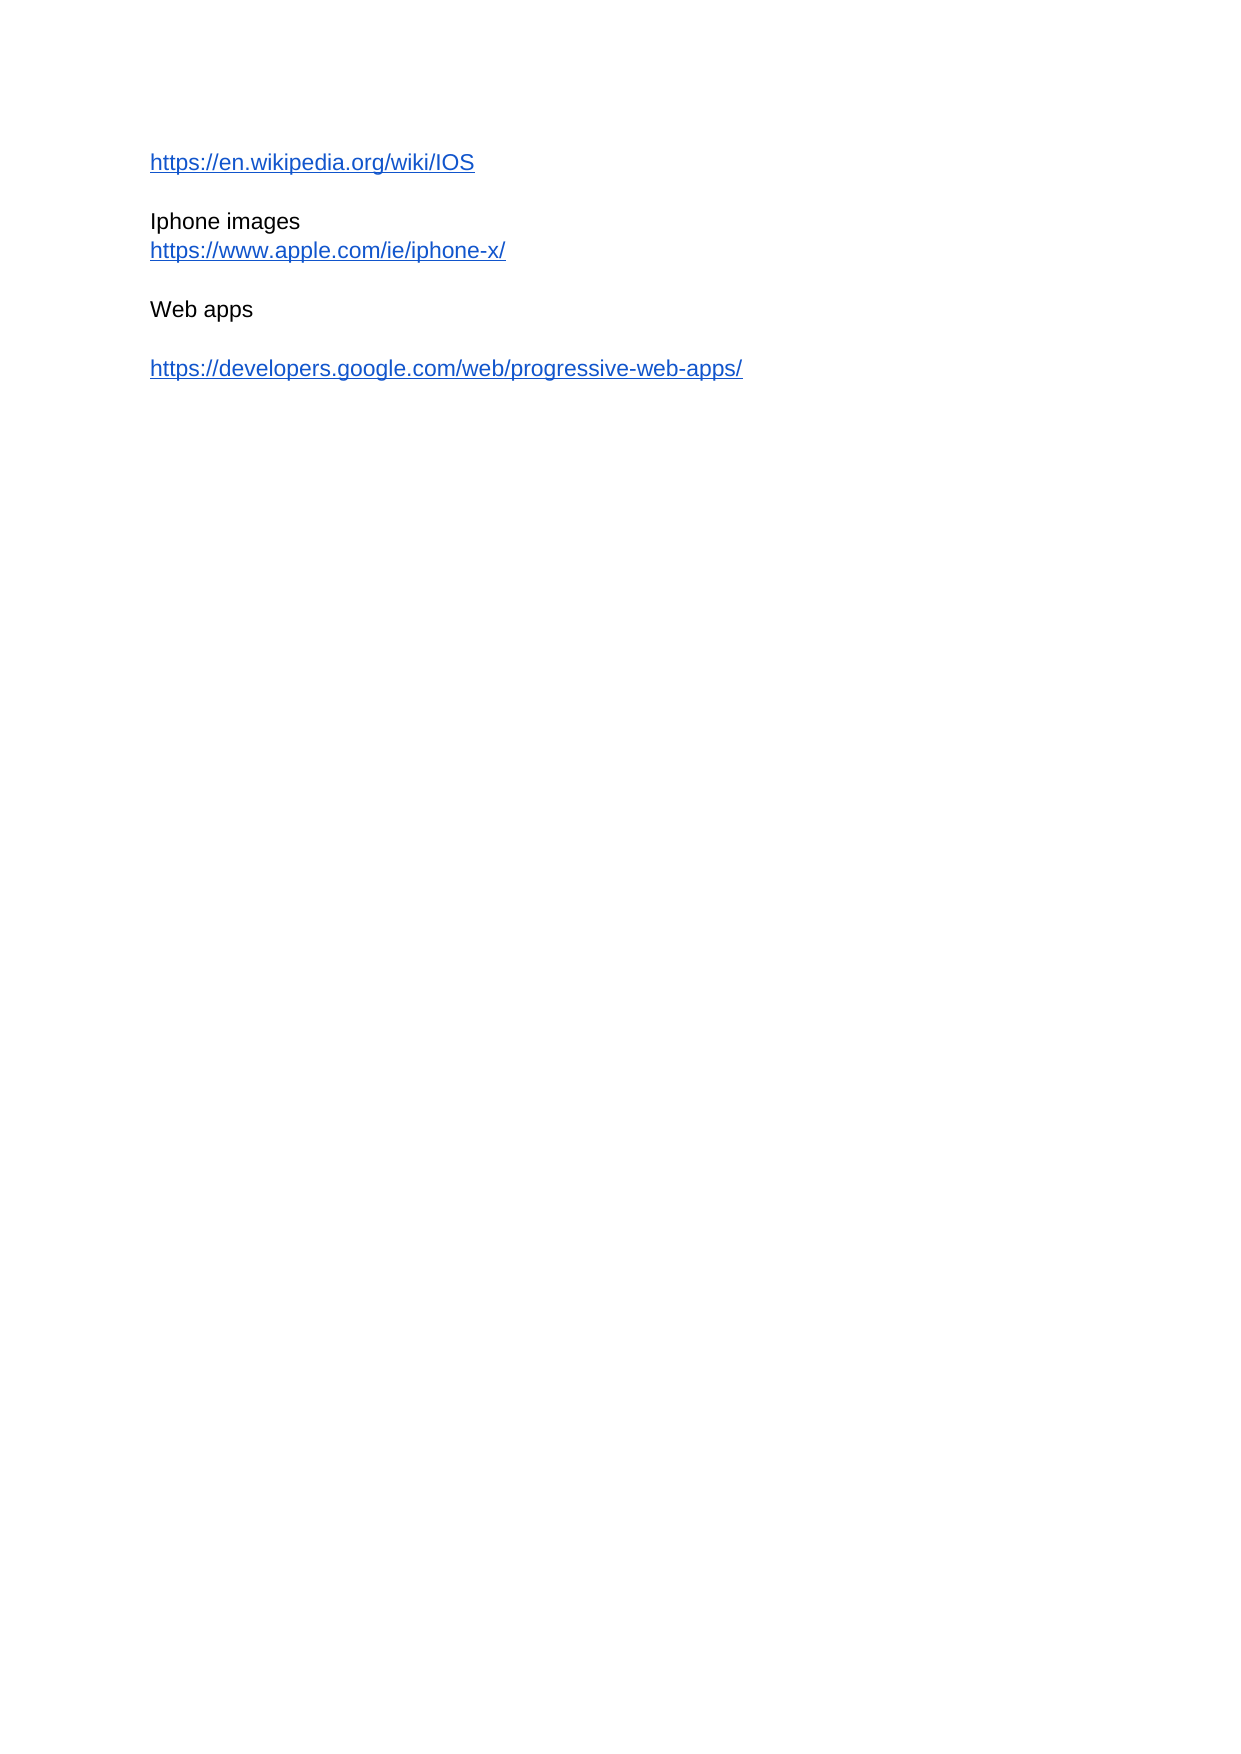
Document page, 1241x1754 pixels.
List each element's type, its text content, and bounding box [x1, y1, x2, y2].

text https://en.wikipedia.org/wiki/IOS [150, 150, 1090, 176]
text https://developers.google.com/web/progressive-web-apps/ [150, 356, 1090, 381]
text Iphone images [150, 209, 1090, 234]
text https://www.apple.com/ie/iphone-x/ [150, 238, 1090, 264]
text Web apps [150, 297, 1090, 322]
